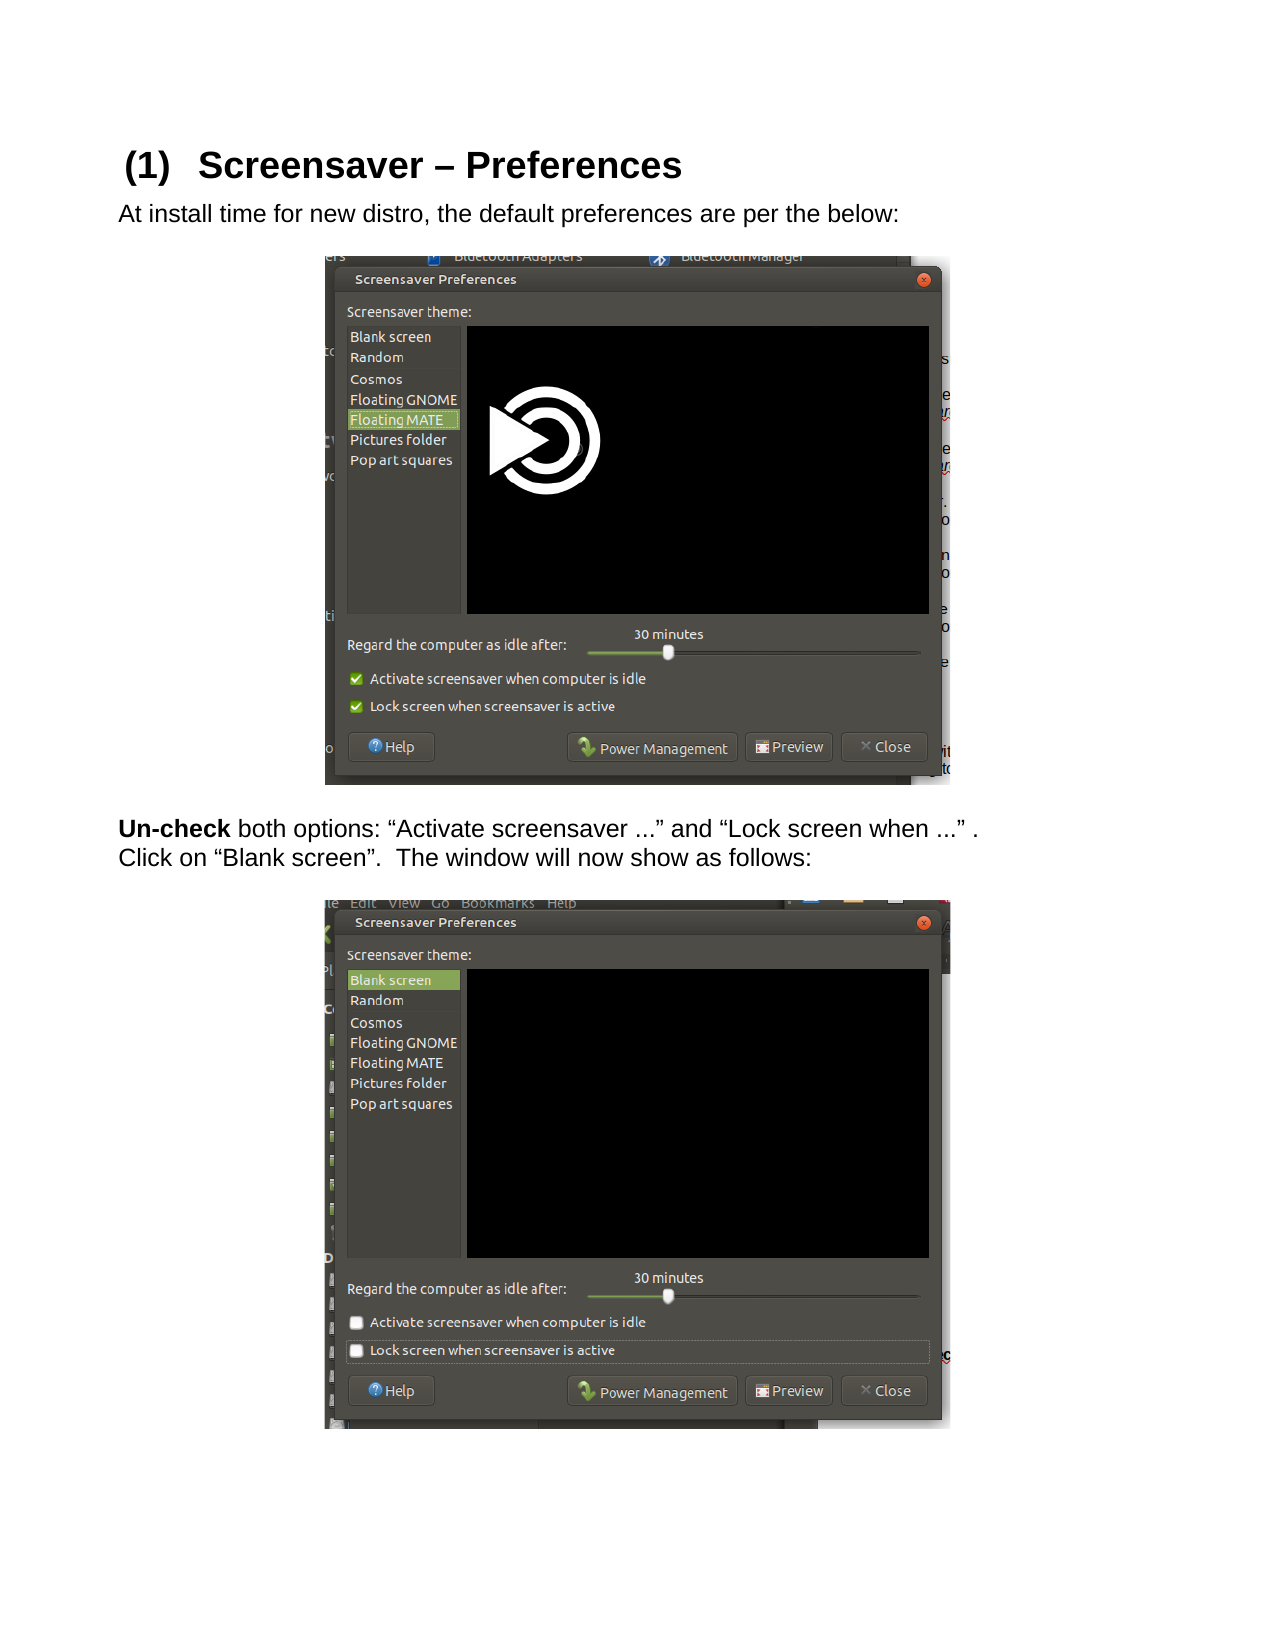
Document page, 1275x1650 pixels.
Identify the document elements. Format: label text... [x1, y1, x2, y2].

subtitle Screensaver – Preferences [124, 143, 1157, 187]
text Click on “Blank screen”. The window will now show as follows: [118, 842, 1157, 871]
picture [325, 256, 951, 785]
text At install time for new distro, the default preferences are per the below: [118, 199, 1157, 228]
text Un-check both options: “Activate screensaver ...” and “Lock screen when ...” . [118, 814, 1157, 842]
picture [324, 900, 951, 1429]
